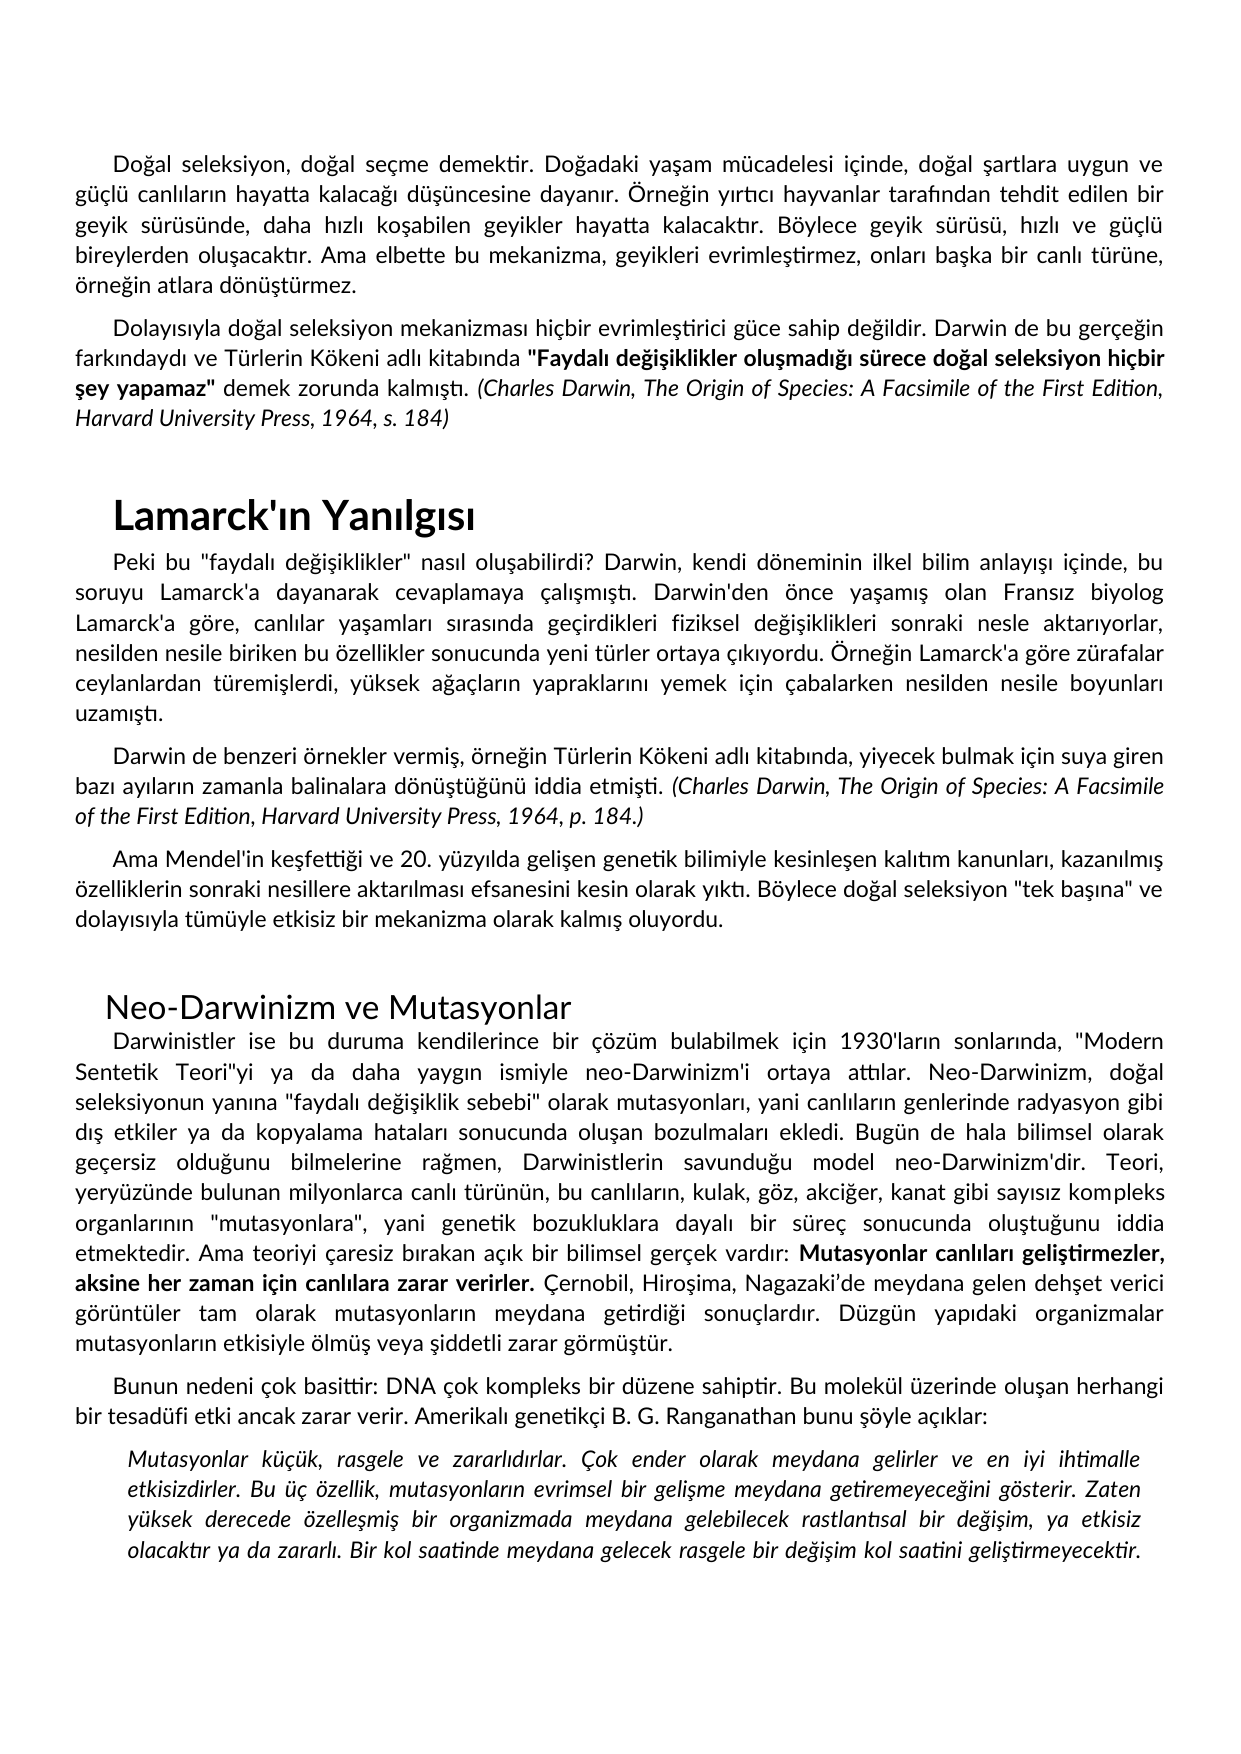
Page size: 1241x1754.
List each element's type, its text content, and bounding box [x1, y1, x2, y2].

text Neo-Darwinizm ve Mutasyonlar [104, 991, 1165, 1027]
text Peki bu "faydalı değişiklikler" nasıl oluşabilirdi? Darwin, kendi döneminin ilkel bilim anlayışı içinde, bu soruyu Lamarck'a dayanarak cevaplamaya çalışmıştı. Darwin'den önce yaşamış olan Fransız biyolog Lamarck'a göre, canlılar yaşamları sırasında geçirdikleri fiziksel değişiklikleri sonraki nesle aktarıyorlar, nesilden nesile biriken bu özellikler sonucunda yeni türler ortaya çıkıyordu. Örneğin Lamarck'a göre zürafalar ceylanlardan türemişlerdi, yüksek ağaçların yapraklarını yemek için çabalarken nesilden nesile boyunları uzamıştı. [75, 548, 1165, 726]
text Doğal seleksiyon, doğal seçme demektir. Doğadaki yaşam mücadelesi içinde, doğal şartlara uygun ve güçlü canlıların hayatta kalacağı düşüncesine dayanır. Örneğin yırtıcı hayvanlar tarafından tehdit edilen bir geyik sürüsünde, daha hızlı koşabilen geyikler hayatta kalacaktır. Böylece geyik sürüsü, hızlı ve güçlü bireylerden oluşacaktır. Ama elbette bu mekanizma, geyikleri evrimleştirmez, onları başka bir canlı türüne, örneğin atlara dönüştürmez. [75, 150, 1165, 298]
text Bunun nedeni çok basittir: DNA çok kompleks bir düzene sahiptir. Bu molekül üzerinde oluşan herhangi bir tesadüfi etki ancak zarar verir. Amerikalı genetikçi B. G. Ranganathan bunu şöyle açıklar: [75, 1372, 1165, 1429]
text Darwin de benzeri örnekler vermiş, örneğin Türlerin Kökeni adlı kitabında, yiyecek bulmak için suya giren bazı ayıların zamanla balinalara dönüştüğünü iddia etmişti. (Charles Darwin, The Origin of Species: A Facsimile of the First Edition, Harvard University Press, 1964, p. 184.) [75, 742, 1165, 829]
text Dolayısıyla doğal seleksiyon mekanizması hiçbir evrimleştirici güce sahip değildir. Darwin de bu gerçeğin farkındaydı ve Türlerin Kökeni adlı kitabında "Faydalı değişiklikler oluşmadığı sürece doğal seleksiyon hiçbir şey yapamaz" demek zorunda kalmıştı. (Charles Darwin, The Origin of Species: A Facsimile of the First Edition, Harvard University Press, 1964, s. 184) [75, 313, 1165, 432]
text Darwinistler ise bu duruma kendilerince bir çözüm bulabilmek için 1930'ların sonlarında, "Modern Sentetik Teori"yi ya da daha yaygın ismiyle neo-Darwinizm'i ortaya attılar. Neo-Darwinizm, doğal seleksiyonun yanına "faydalı değişiklik sebebi" olarak mutasyonları, yani canlıların genlerinde radyasyon gibi dış etkiler ya da kopyalama hataları sonucunda oluşan bozulmaları ekledi. Bugün de hala bilimsel olarak geçersiz olduğunu bilmelerine rağmen, Darwinistlerin savunduğu model neo-Darwinizm'dir. Teori, yeryüzünde bulunan milyonlarca canlı türünün, bu canlıların, kulak, göz, akciğer, kanat gibi sayısız kompleks organlarının "mutasyonlara", yani genetik bozukluklara dayalı bir süreç sonucunda oluştuğunu iddia etmektedir. Ama teoriyi çaresiz bırakan açık bir bilimsel gerçek vardır: Mutasyonlar canlıları geliştirmezler, aksine her zaman için canlılara zarar verirler. Çernobil, Hiroşima, Nagazaki’de meydana gelen dehşet verici görüntüler tam olarak mutasyonların meydana getirdiği sonuçlardır. Düzgün yapıdaki organizmalar mutasyonların etkisiyle ölmüş veya şiddetli zarar görmüştür. [75, 1027, 1165, 1357]
text Ama Mendel'in keşfettiği ve 20. yüzyılda gelişen genetik bilimiyle kesinleşen kalıtım kanunları, kazanılmış özelliklerin sonraki nesillere aktarılması efsanesini kesin olarak yıktı. Böylece doğal seleksiyon "tek başına" ve dolayısıyla tümüyle etkisiz bir mekanizma olarak kalmış oluyordu. [75, 845, 1165, 933]
text Mutasyonlar küçük, rasgele ve zararlıdırlar. Çok ender olarak meydana gelirler ve en iyi ihtimalle etkisizdirler. Bu üç özellik, mutasyonların evrimsel bir gelişme meydana getiremeyeceğini gösterir. Zaten yüksek derecede özelleşmiş bir organizmada meydana gelebilecek rastlantısal bir değişim, ya etkisiz olacaktır ya da zararlı. Bir kol saatinde meydana gelecek rasgele bir değişim kol saatini geliştirmeyecektir. [127, 1445, 1143, 1563]
subtitle Lamarck'ın Yanılgısı [112, 489, 1165, 539]
